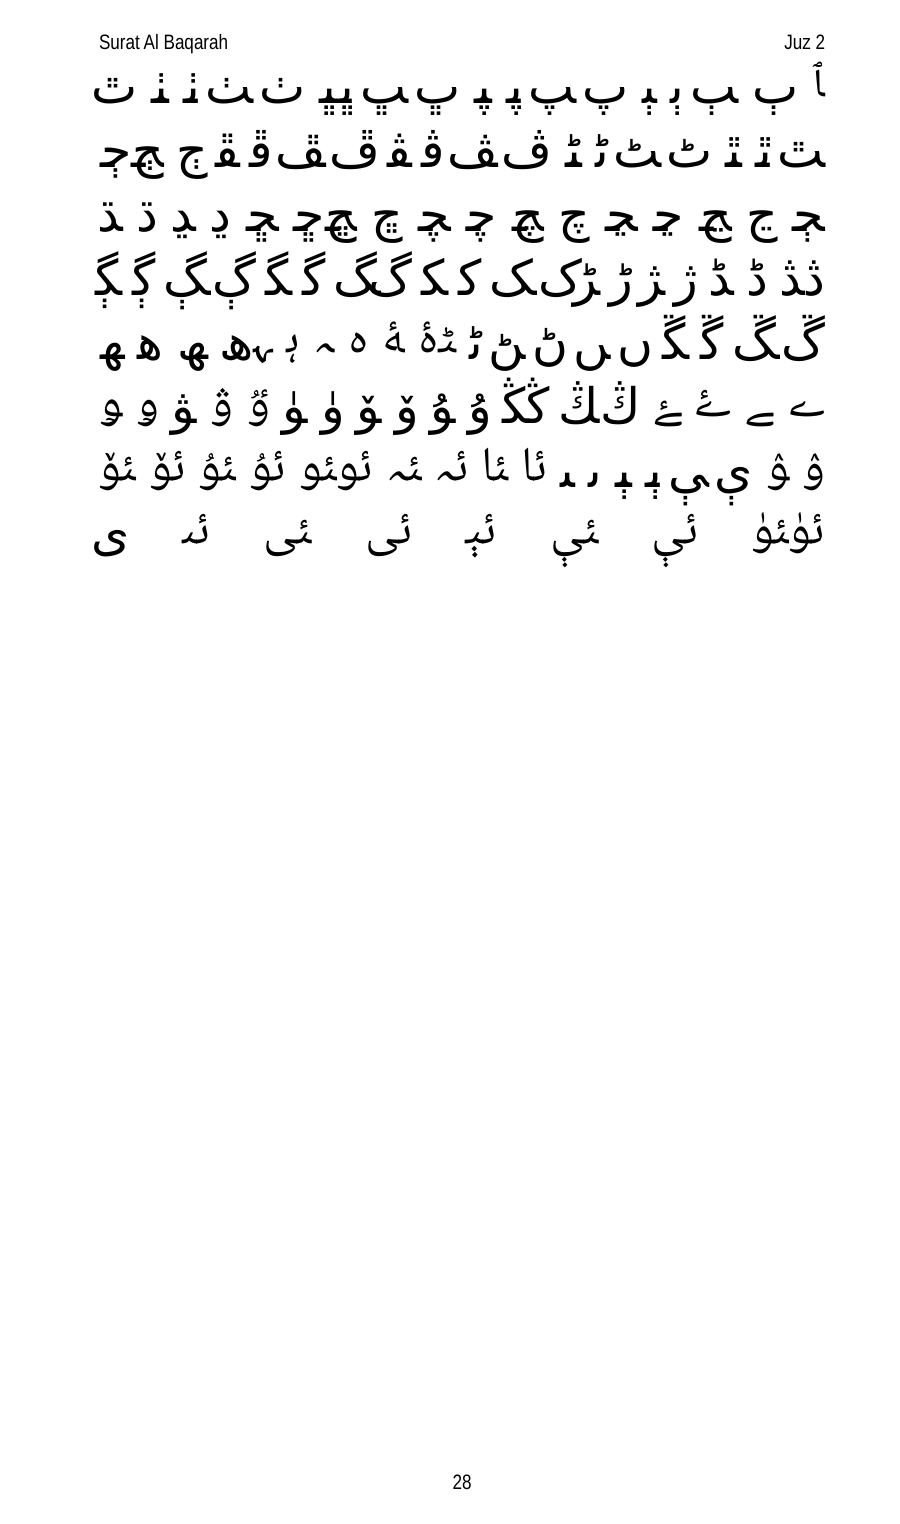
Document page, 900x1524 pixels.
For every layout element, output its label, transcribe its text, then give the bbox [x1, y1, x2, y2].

text ﭑ ﭒ ﭓ ﭔ ﭕ ﭖ ﭗ ﭘ ﭙ ﭚ ﭛ ﭜﭝ ﭞ ﭟ ﭠ ﭡ ﭢ ﭣ ﭤ ﭥ ﭦ ﭧ ﭨ ﭩ ﭪ ﭫ ﭬ ﭭ ﭮ ﭯ ﭰ ﭱ ﭲ ﭳﭴ ﭵ ﭶ ﭷ ﭸ ﭹ ﭺ ﭻ ﭼ ﭽ ﭾ ﭿﮀ ﮁ ﮂ ﮃ ﮄ ﮅ ﮆﮇ ﮈ ﮉ ﮊ ﮋ ﮌ ﮍﮎ ﮏ ﮐ ﮑ ﮒﮓ ﮔ ﮕ ﮖ ﮗ ﮘ ﮙ ﮚ ﮛ ﮜ ﮝ ﮞ ﮟ ﮠ ﮡ ﮢ ﮣﮤ ﮥ ﮦ ﮧ ﮨ ﮩﮪ ﮫ ﮬ ﮭ ﮮ ﮯ ﮰ ﮱ ﯓ ﯔ ﯕﯖ ﯗ ﯘ ﯙ ﯚ ﯛ ﯜ ﯝ ﯞ ﯟ ﯠ ﯡ ﯢ ﯣ ﯤ ﯥ ﯦ ﯧ ﯨ ﯩ ﯪ ﯫ ﯬ ﯭ ﯮﯯ ﯰ ﯱ ﯲ ﯳ ﯴﯵ ﯶ ﯷ ﯸ ﯹ ﯺ ﯻ ﯼ [99, 60, 825, 571]
